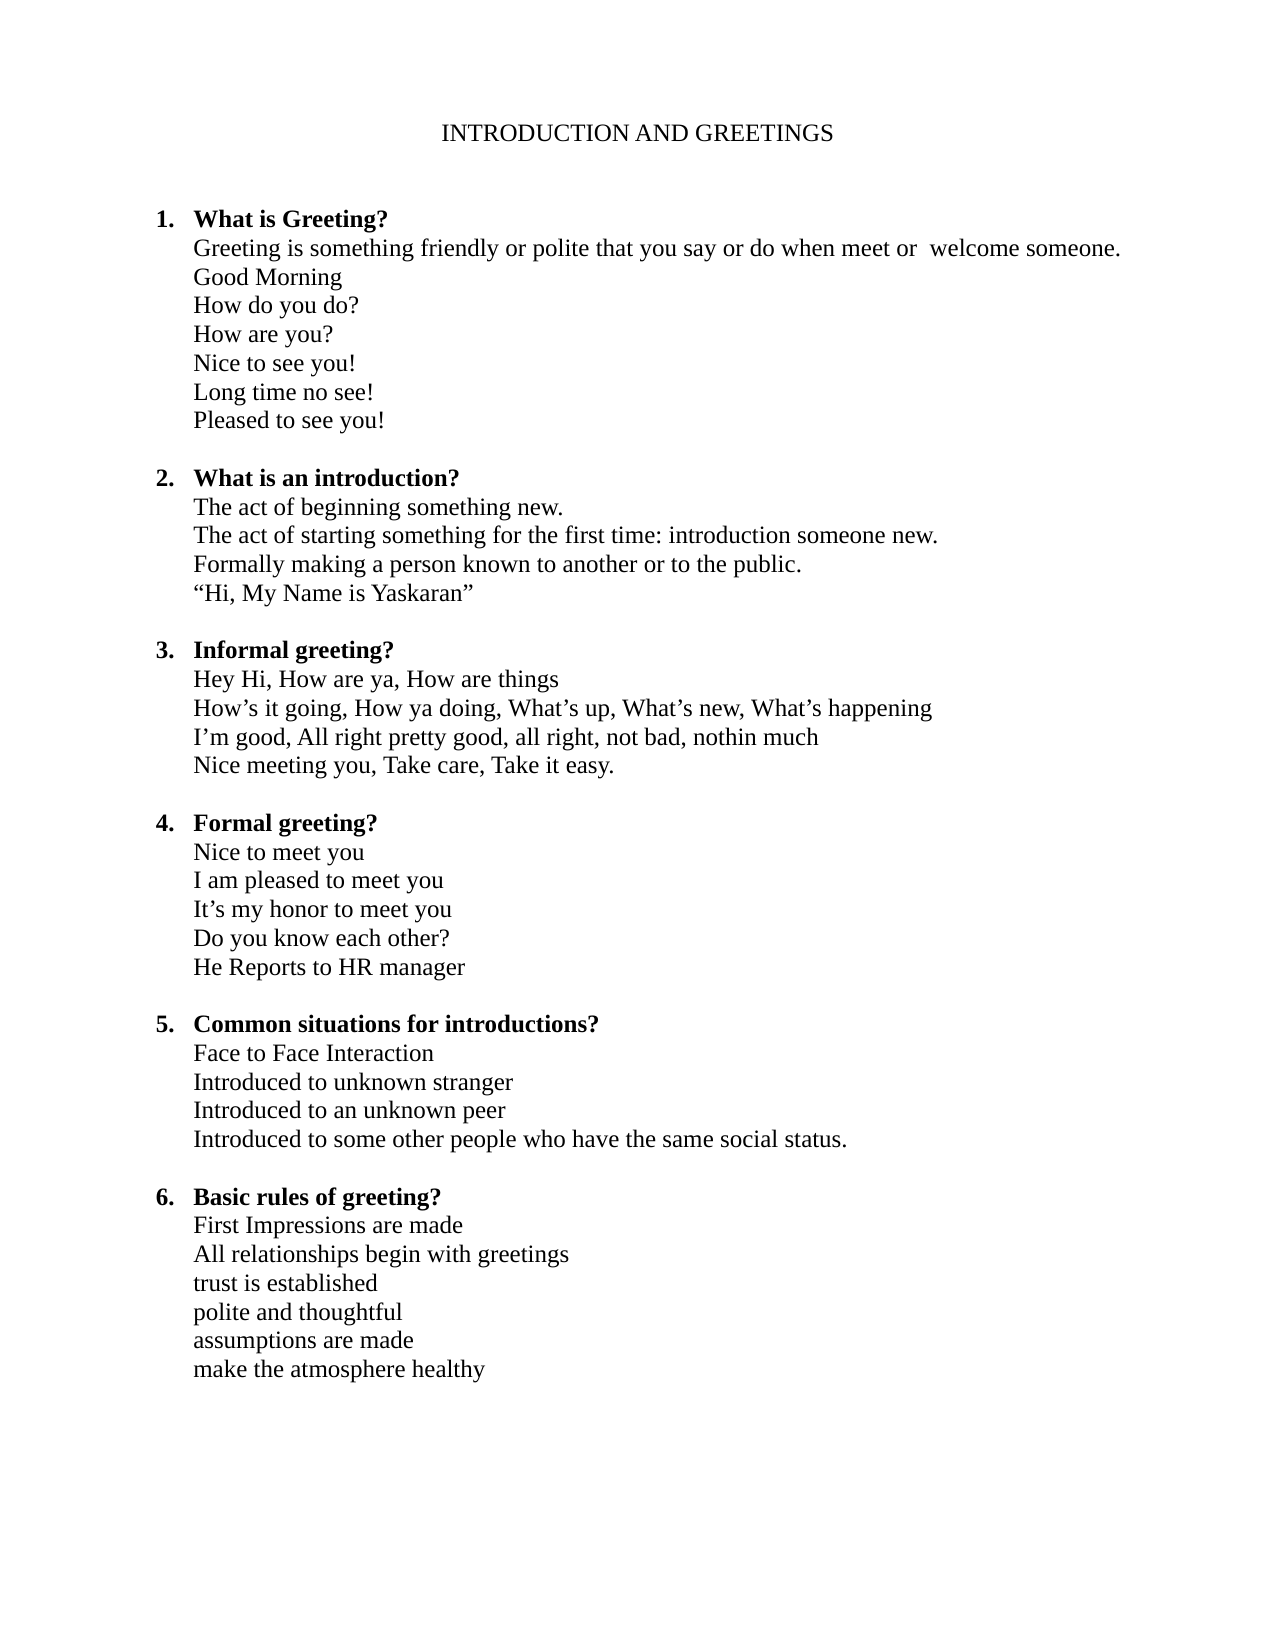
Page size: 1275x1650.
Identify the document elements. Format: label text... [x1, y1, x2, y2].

list Introduced to an unknown peer [156, 1096, 1157, 1124]
list Introduced to some other people who have the same social status. [156, 1124, 1157, 1153]
list Long time no see! [156, 377, 1157, 406]
list Pleased to see you! [156, 406, 1157, 434]
text INTRODUCTION AND GREETINGS [118, 118, 1157, 147]
list trust is established [156, 1268, 1157, 1297]
list assumptions are made [156, 1326, 1157, 1354]
list The act of beginning something new. [156, 492, 1157, 521]
list Greeting is something friendly or polite that you say or do when meet or welcome someone. [156, 233, 1157, 262]
list First Impressions are made [156, 1211, 1157, 1239]
list What is Greeting? [156, 204, 1157, 233]
list polite and thoughtful [156, 1297, 1157, 1326]
list How’s it going, How ya doing, What’s up, What’s new, What’s happening [156, 693, 1157, 722]
list The act of starting something for the first time: introduction someone new. [156, 521, 1157, 549]
list Good Morning [156, 262, 1157, 291]
list How are you? [156, 319, 1157, 348]
list I’m good, All right pretty good, all right, not bad, nothin much [156, 722, 1157, 751]
list Nice meeting you, Take care, Take it easy. [156, 751, 1157, 779]
list What is an introduction? [156, 463, 1157, 492]
list It’s my honor to meet you [156, 894, 1157, 923]
list He Reports to HR manager [156, 952, 1157, 981]
list All relationships begin with greetings [156, 1239, 1157, 1268]
list Formal greeting? [156, 808, 1157, 837]
list Nice to meet you [156, 837, 1157, 866]
list Introduced to unknown stranger [156, 1067, 1157, 1096]
list Face to Face Interaction [156, 1038, 1157, 1067]
list Hey Hi, How are ya, How are things [156, 664, 1157, 693]
list How do you do? [156, 291, 1157, 319]
list “Hi, My Name is Yaskaran” [156, 578, 1157, 607]
list Do you know each other? [156, 923, 1157, 952]
list Informal greeting? [156, 636, 1157, 664]
list Basic rules of greeting? [156, 1182, 1157, 1211]
list I am pleased to meet you [156, 866, 1157, 894]
list Common situations for introductions? [156, 1009, 1157, 1038]
list make the atmosphere healthy [156, 1354, 1157, 1383]
list Nice to see you! [156, 348, 1157, 377]
list Formally making a person known to another or to the public. [156, 549, 1157, 578]
